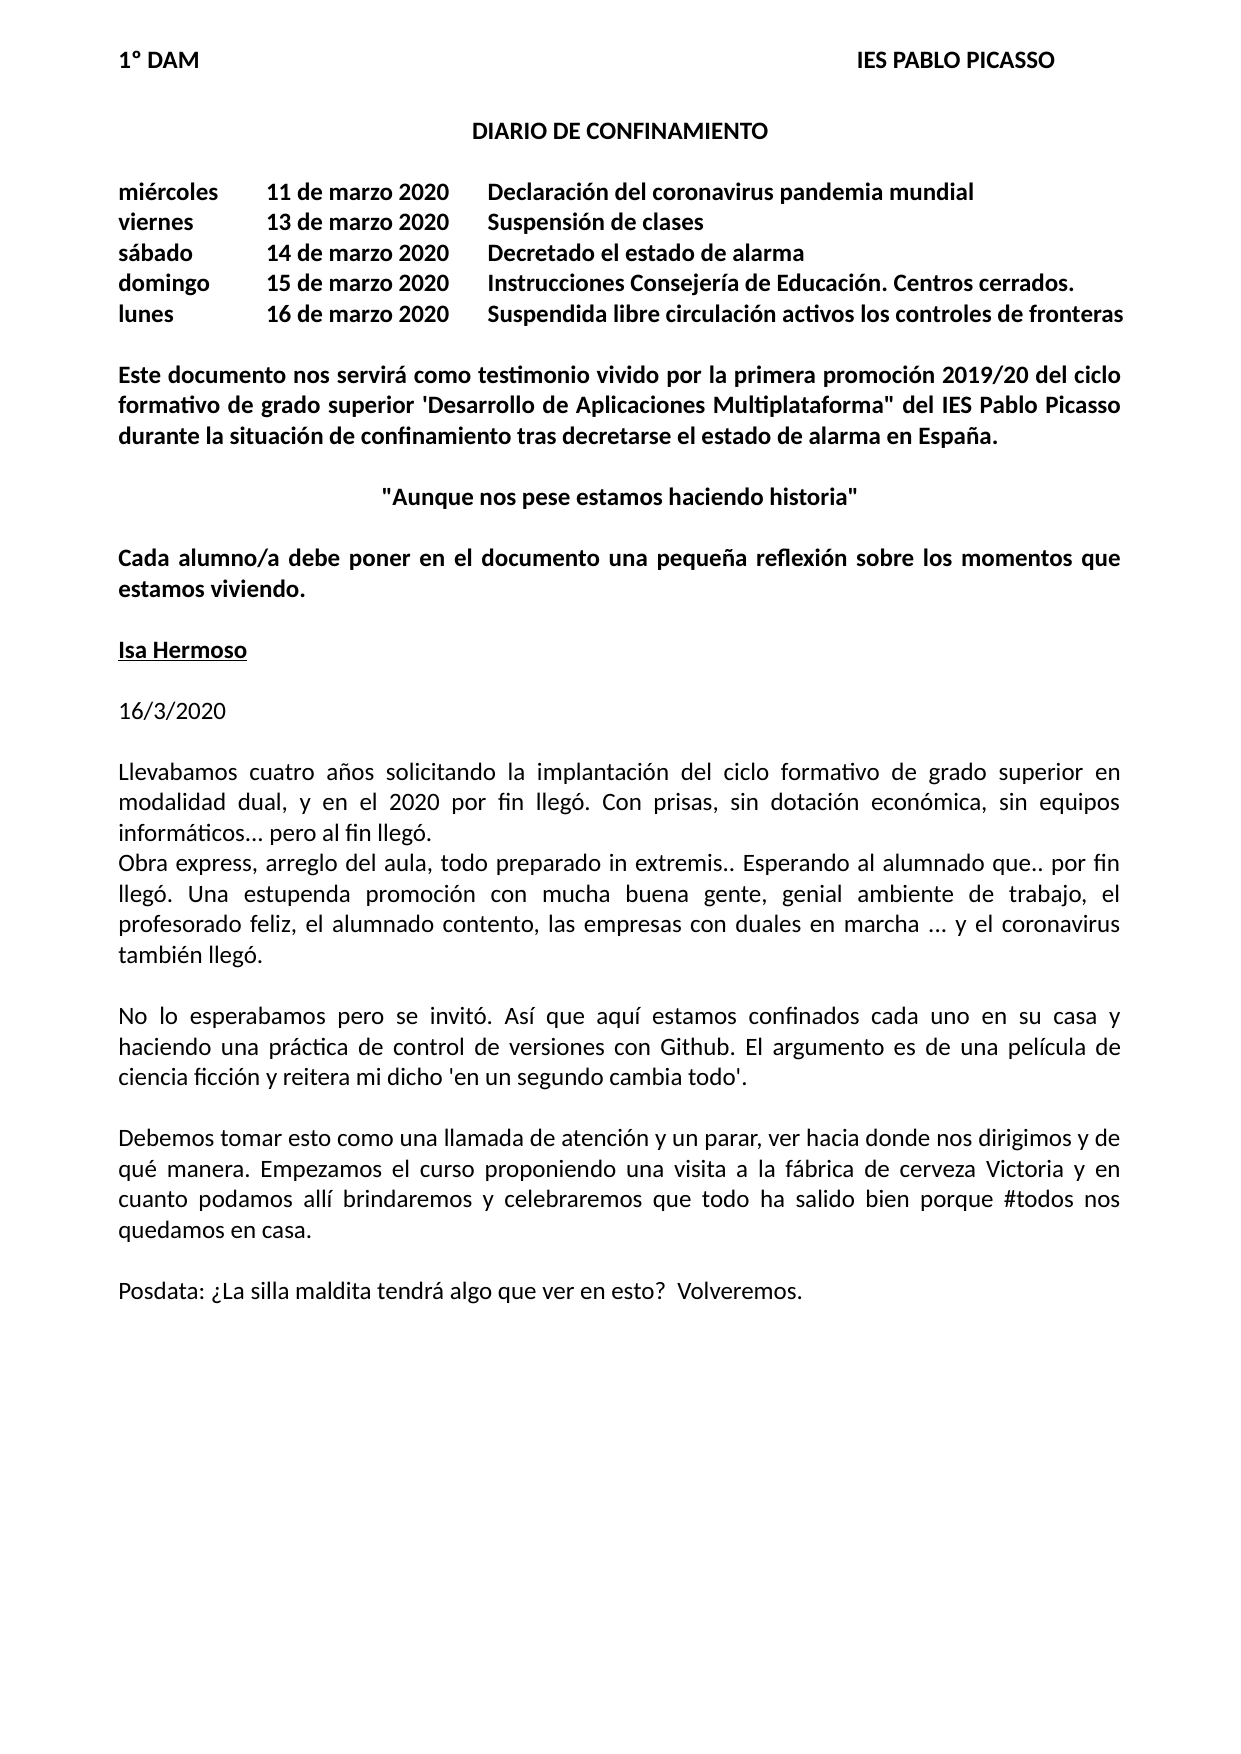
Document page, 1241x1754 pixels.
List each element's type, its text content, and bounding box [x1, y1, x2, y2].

text lunes 16 de marzo 2020 Suspendida libre circulación activos los controles de fronteras [118, 298, 1146, 329]
text domingo 15 de marzo 2020 Instrucciones Consejería de Educación. Centros cerrados. [118, 268, 1122, 298]
text Isa Hermoso [118, 634, 1122, 664]
text miércoles 11 de marzo 2020 Declaración del coronavirus pandemia mundial [118, 176, 1122, 207]
text "Aunque nos pese estamos haciendo historia" [118, 481, 1122, 512]
text Posdata: ¿La silla maldita tendrá algo que ver en esto? Volveremos. [118, 1275, 1122, 1305]
text viernes 13 de marzo 2020 Suspensión de clases [118, 207, 1122, 237]
text Llevabamos cuatro años solicitando la implantación del ciclo formativo de grado superior en modalidad dual, y en el 2020 por fin llegó. Con prisas, sin dotación económica, sin equipos informáticos... pero al fin llegó. [118, 756, 1122, 847]
text Cada alumno/a debe poner en el documento una pequeña reflexión sobre los momentos que estamos viviendo. [118, 542, 1122, 603]
text sábado 14 de marzo 2020 Decretado el estado de alarma [118, 237, 1122, 268]
text Este documento nos servirá como testimonio vivido por la primera promoción 2019/20 del ciclo formativo de grado superior 'Desarrollo de Aplicaciones Multiplataforma" del IES Pablo Picasso durante la situación de confinamiento tras decretarse el estado de alarma en España. [118, 359, 1122, 451]
text Obra express, arreglo del aula, todo preparado in extremis.. Esperando al alumnado que.. por fin llegó. Una estupenda promoción con mucha buena gente, genial ambiente de trabajo, el profesorado feliz, el alumnado contento, las empresas con duales en marcha ... y el coronavirus también llegó. [118, 847, 1122, 969]
text Debemos tomar esto como una llamada de atención y un parar, ver hacia donde nos dirigimos y de qué manera. Empezamos el curso proponiendo una visita a la fábrica de cerveza Victoria y en cuanto podamos allí brindaremos y celebraremos que todo ha salido bien porque #todos nos quedamos en casa. [118, 1122, 1122, 1244]
text 16/3/2020 [118, 695, 1122, 725]
text DIARIO DE CONFINAMIENTO [118, 115, 1122, 146]
text No lo esperabamos pero se invitó. Así que aquí estamos confinados cada uno en su casa y haciendo una práctica de control de versiones con Github. El argumento es de una película de ciencia ficción y reitera mi dicho 'en un segundo cambia todo'. [118, 1000, 1122, 1092]
